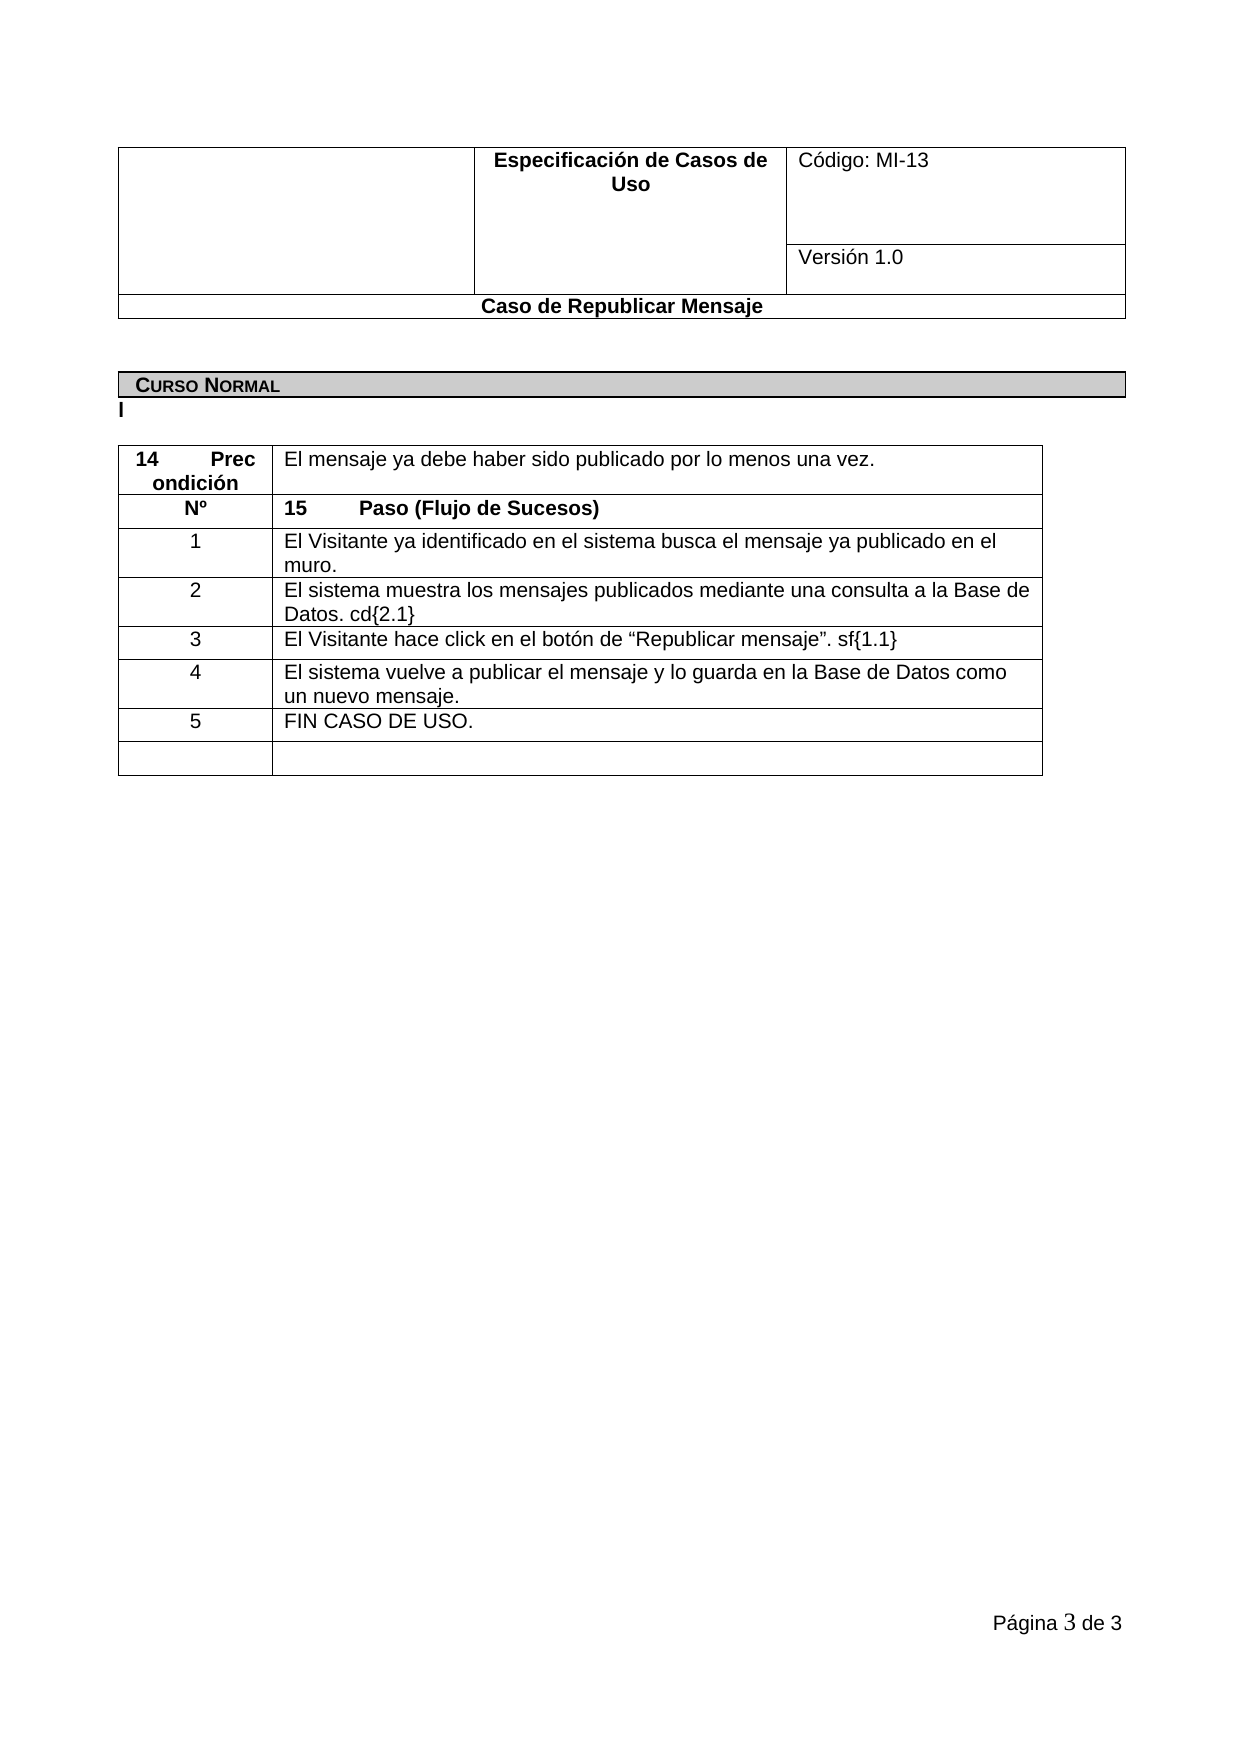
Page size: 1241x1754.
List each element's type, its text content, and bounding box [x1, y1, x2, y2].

table_cell El sistema vuelve a publicar el mensaje y lo guarda en la Base de Datos como un nuevo mensaje. [273, 660, 1042, 708]
table_header Precondición [119, 446, 272, 494]
table_cell [273, 742, 1042, 774]
text l [118, 398, 1122, 421]
table_cell Nº [119, 495, 272, 528]
table_header Curso Normal [119, 373, 1125, 396]
table_cell El Visitante ya identificado en el sistema busca el mensaje ya publicado en el muro. [273, 529, 1042, 577]
table_cell [119, 742, 272, 774]
table_cell 3 [119, 627, 272, 659]
table_cell 4 [119, 660, 272, 708]
table_cell FIN CASO DE USO. [273, 709, 1042, 741]
table_cell Paso (Flujo de Sucesos) [273, 495, 1042, 528]
table_cell El Visitante hace click en el botón de “Republicar mensaje”. sf{1.1} [273, 627, 1042, 659]
table_cell 1 [119, 529, 272, 577]
table_cell 2 [119, 578, 272, 626]
table_cell El sistema muestra los mensajes publicados mediante una consulta a la Base de Datos. cd{2.1} [273, 578, 1042, 626]
table_cell 5 [119, 709, 272, 741]
table_header El mensaje ya debe haber sido publicado por lo menos una vez. [273, 446, 1042, 494]
